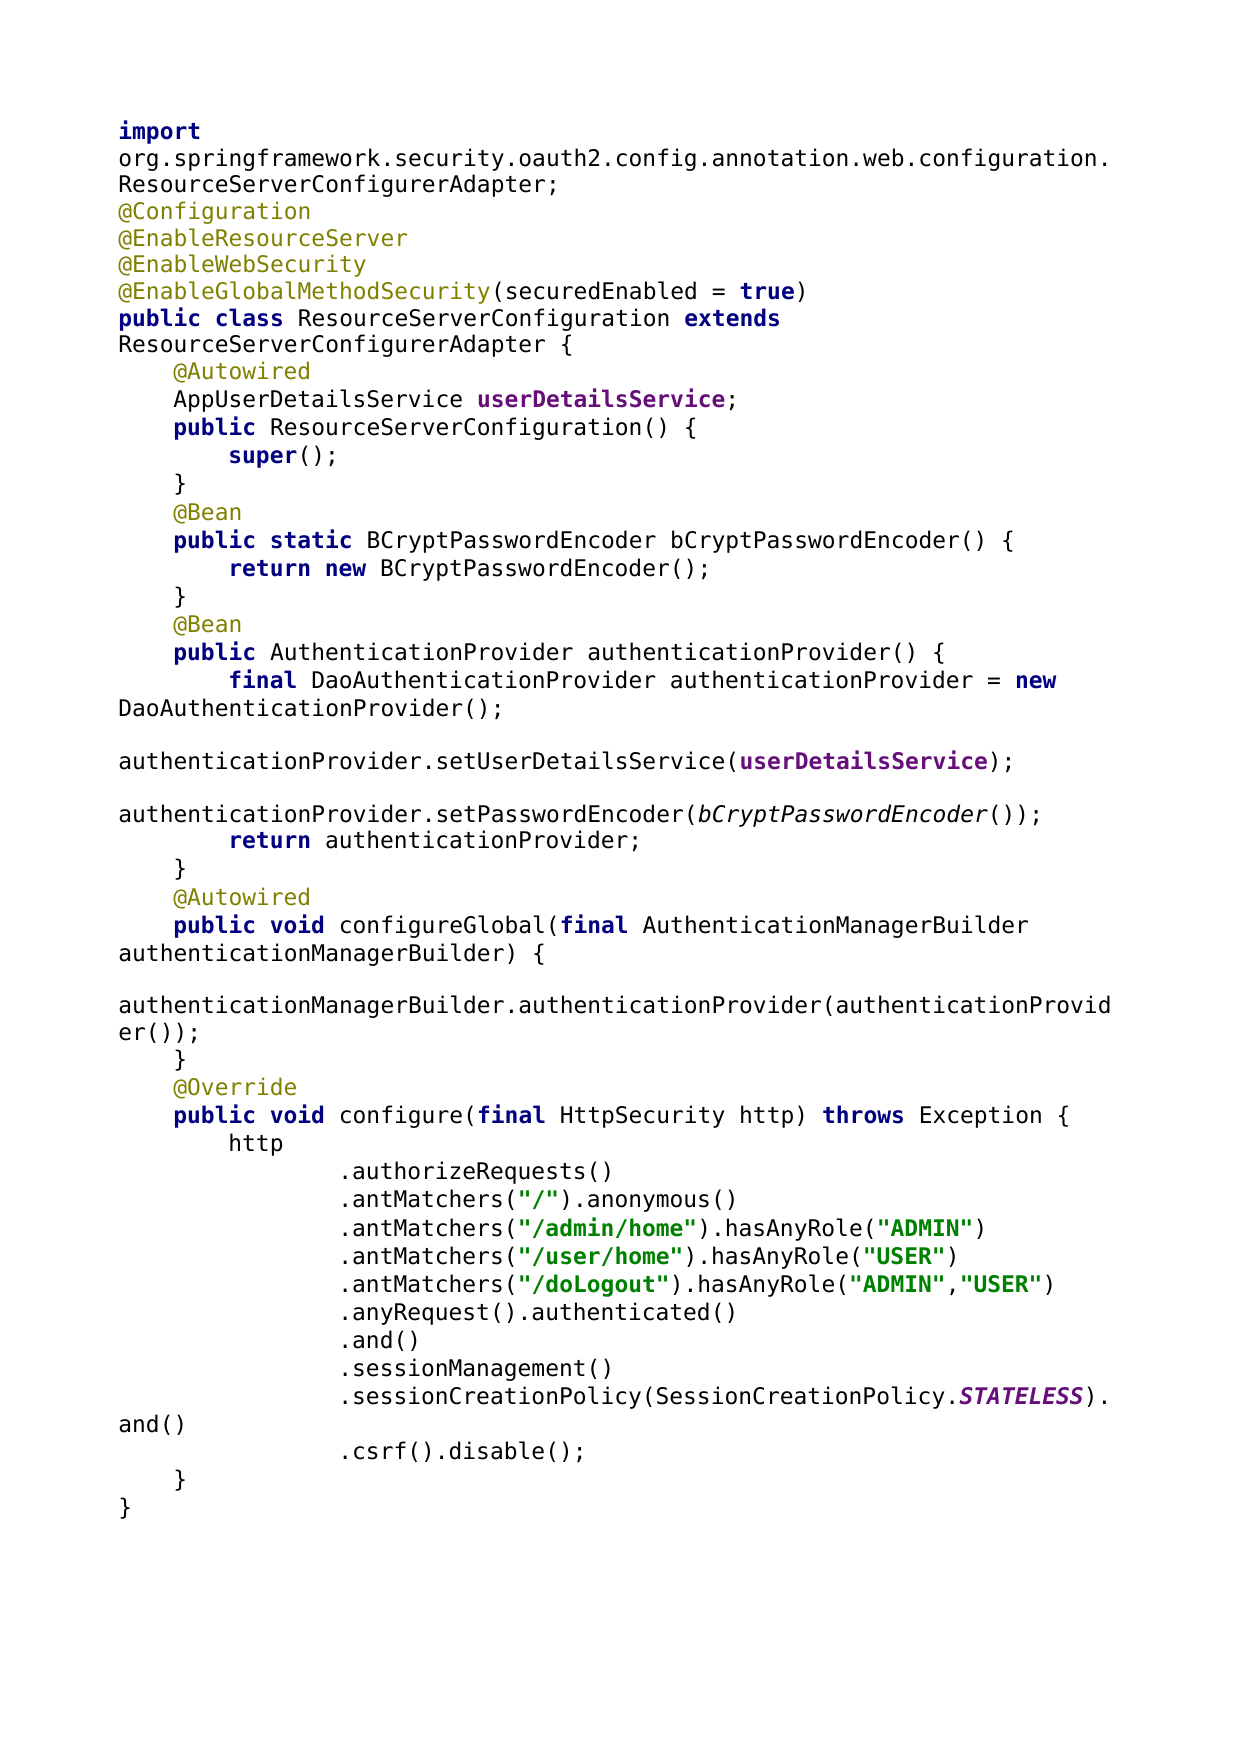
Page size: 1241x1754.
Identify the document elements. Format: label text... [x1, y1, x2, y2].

text @Autowired [118, 358, 1122, 386]
text return new BCryptPasswordEncoder(); [118, 555, 1122, 583]
text } [118, 856, 1122, 884]
text final DaoAuthenticationProvider authenticationProvider = new DaoAuthenticationProvider(); [118, 667, 1122, 722]
text public void configureGlobal(final AuthenticationManagerBuilder authenticationManagerBuilder) { [118, 912, 1122, 967]
text } [118, 583, 1122, 611]
text public AuthenticationProvider authenticationProvider() { [118, 639, 1122, 667]
text @Bean [118, 499, 1122, 527]
text import org.springframework.security.oauth2.config.annotation.web.configuration.ResourceServerConfigurerAdapter; [118, 118, 1122, 198]
text .csrf().disable(); [118, 1438, 1122, 1466]
text .antMatchers("/admin/home").hasAnyRole("ADMIN") [118, 1215, 1122, 1243]
text .anyRequest().authenticated() [118, 1299, 1122, 1327]
text @Override [118, 1074, 1122, 1102]
text @Bean [118, 611, 1122, 639]
text } [118, 471, 1122, 499]
text public class ResourceServerConfiguration extends ResourceServerConfigurerAdapter { [118, 305, 1122, 358]
text .sessionManagement() [118, 1355, 1122, 1383]
text @Configuration [118, 198, 1122, 225]
text @EnableWebSecurity [118, 251, 1122, 278]
text public void configure(final HttpSecurity http) throws Exception { [118, 1102, 1122, 1130]
text @EnableGlobalMethodSecurity(securedEnabled = true) [118, 278, 1122, 305]
text authenticationManagerBuilder.authenticationProvider(authenticationProvider()); [118, 967, 1122, 1046]
text return authenticationProvider; [118, 827, 1122, 856]
text super(); [118, 442, 1122, 471]
text authenticationProvider.setUserDetailsService(userDetailsService); [118, 722, 1122, 775]
text .authorizeRequests() [118, 1158, 1122, 1187]
text } [118, 1466, 1122, 1494]
text http [118, 1130, 1122, 1158]
text .antMatchers("/doLogout").hasAnyRole("ADMIN","USER") [118, 1271, 1122, 1299]
text public static BCryptPasswordEncoder bCryptPasswordEncoder() { [118, 527, 1122, 555]
text authenticationProvider.setPasswordEncoder(bCryptPasswordEncoder()); [118, 775, 1122, 827]
text } [118, 1494, 1122, 1521]
text .and() [118, 1327, 1122, 1355]
text } [118, 1046, 1122, 1074]
text .sessionCreationPolicy(SessionCreationPolicy.STATELESS).and() [118, 1383, 1122, 1438]
text @Autowired [118, 884, 1122, 912]
text AppUserDetailsService userDetailsService; [118, 386, 1122, 414]
text .antMatchers("/").anonymous() [118, 1187, 1122, 1215]
text public ResourceServerConfiguration() { [118, 414, 1122, 442]
text .antMatchers("/user/home").hasAnyRole("USER") [118, 1243, 1122, 1271]
text @EnableResourceServer [118, 225, 1122, 251]
